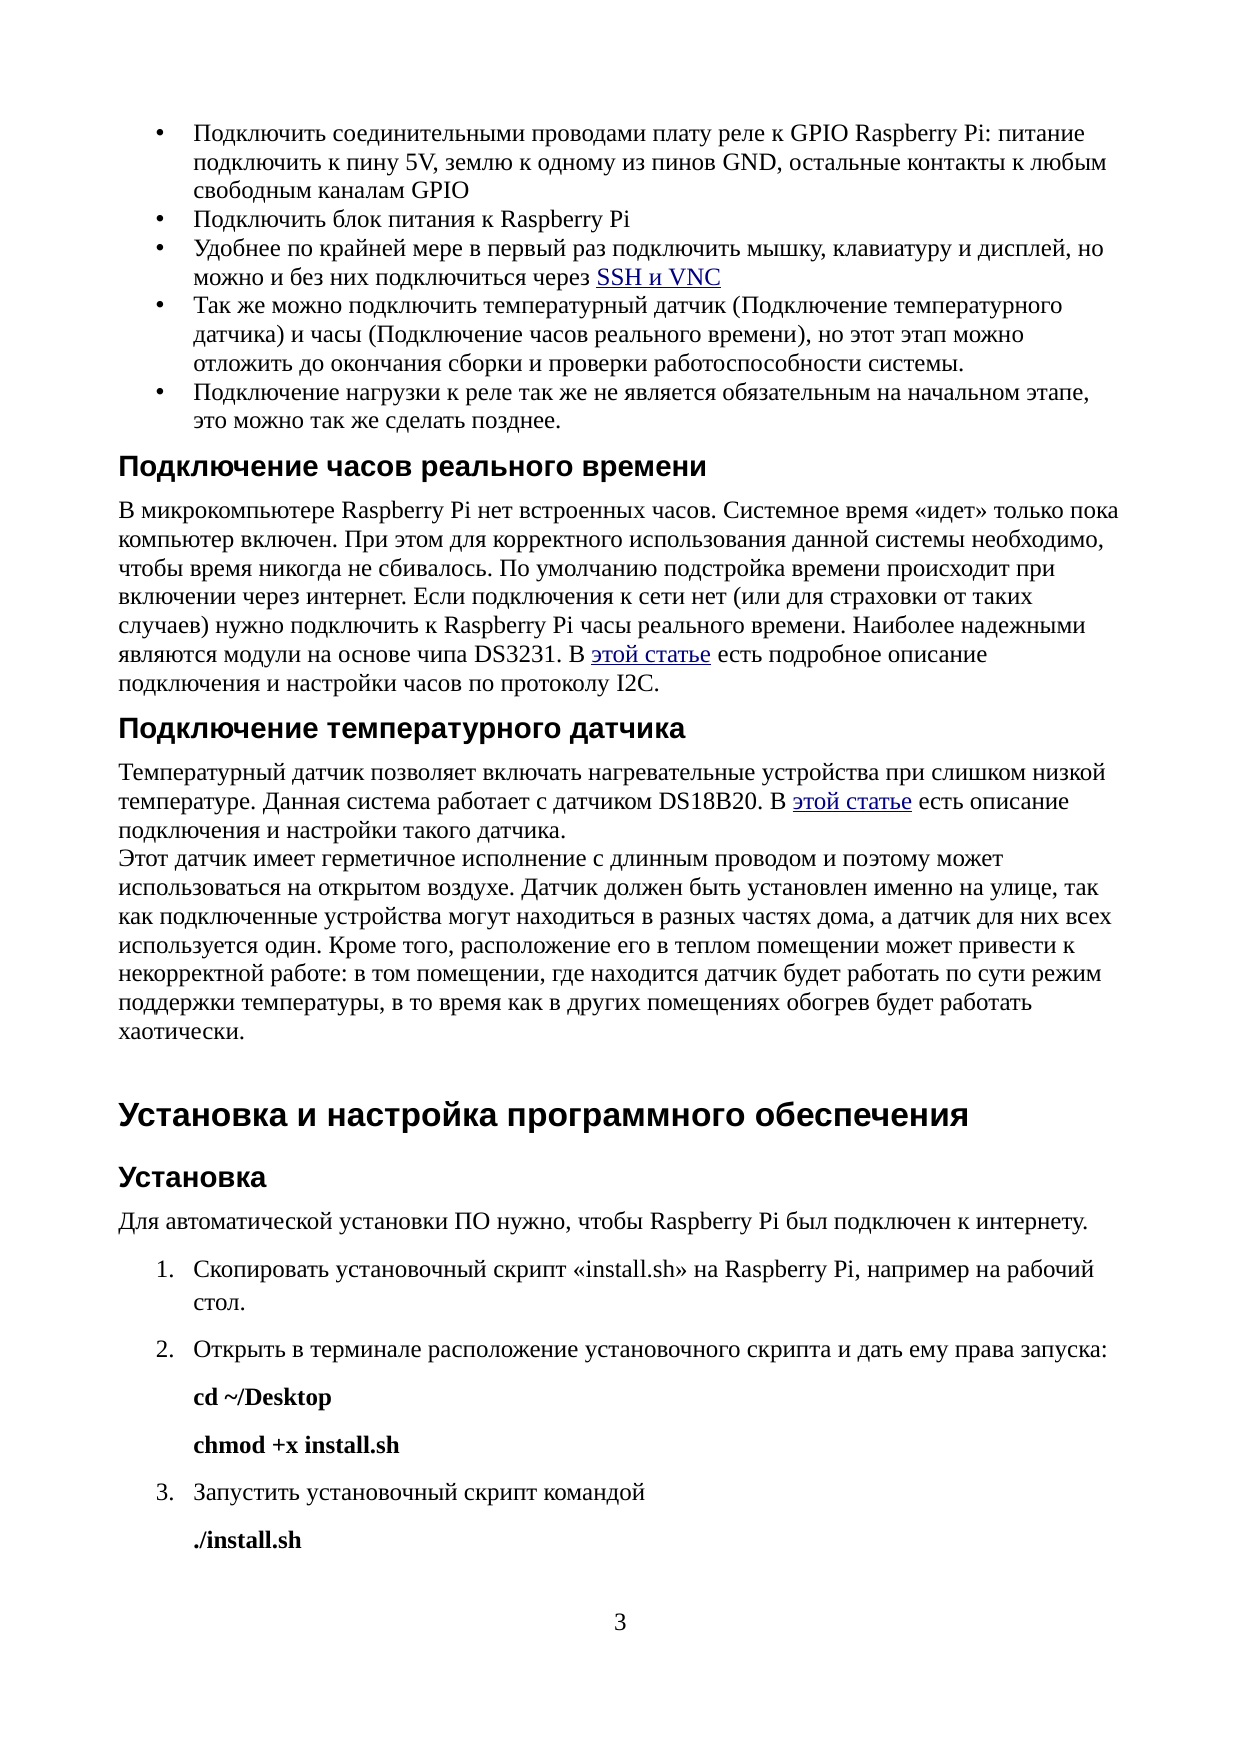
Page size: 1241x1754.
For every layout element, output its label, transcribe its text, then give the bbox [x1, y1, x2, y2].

list Открыть в терминале расположение установочного скрипта и дать ему права запуска: [156, 1334, 1122, 1363]
list Скопировать установочный скрипт «install.sh» на Raspberry Pi, например на рабочий стол. [156, 1254, 1122, 1316]
text Этот датчик имеет герметичное исполнение с длинным проводом и поэтому может использоваться на открытом воздухе. Датчик должен быть установлен именно на улице, так как подключенные устройства могут находиться в разных частях дома, а датчик для них всех используется один. Кроме того, расположение его в теплом помещении может привести к некорректной работе: в том помещении, где находится датчик будет работать по сути режим поддержки температуры, в то время как в других помещениях обогрев будет работать хаотически. [118, 843, 1122, 1045]
subtitle Установка и настройка программного обеспечения [118, 1094, 1122, 1133]
text В микрокомпьютере Raspberry Pi нет встроенных часов. Системное время «идет» только пока компьютер включен. При этом для корректного использования данной системы необходимо, чтобы время никогда не сбивалось. По умолчанию подстройка времени происходит при включении через интернет. Если подключения к сети нет (или для страховки от таких случаев) нужно подключить к Raspberry Pi часы реального времени. Наиболее надежными являются модули на основе чипа DS3231. В этой статье есть подробное описание подключения и настройки часов по протоколу I2C. [118, 495, 1122, 696]
text Для автоматической установки ПО нужно, чтобы Raspberry Pi был подключен к интернету. [118, 1206, 1122, 1235]
subtitle Подключение температурного датчика [118, 711, 1122, 745]
list Удобнее по крайней мере в первый раз подключить мышку, клавиатуру и дисплей, но можно и без них подключиться через SSH и VNC [156, 233, 1122, 291]
list Подключить блок питания к Raspberry Pi [156, 204, 1122, 233]
subtitle Установка [118, 1160, 1122, 1194]
list Так же можно подключить температурный датчик (Подключение температурного датчика) и часы (Подключение часов реального времени), но этот этап можно отложить до окончания сборки и проверки работоспособности системы. [156, 291, 1122, 377]
list cd ~/Desktop [156, 1382, 1122, 1411]
list ./install.sh [156, 1525, 1122, 1554]
text Температурный датчик позволяет включать нагревательные устройства при слишком низкой температуре. Данная система работает с датчиком DS18B20. В этой статье есть описание подключения и настройки такого датчика. [118, 757, 1122, 843]
list Подключить соединительными проводами плату реле к GPIO Raspberry Pi: питание подключить к пину 5V, землю к одному из пинов GND, остальные контакты к любым свободным каналам GPIO [156, 118, 1122, 204]
list Подключение нагрузки к реле так же не является обязательным на начальном этапе, это можно так же сделать позднее. [156, 377, 1122, 434]
subtitle Подключение часов реального времени [118, 449, 1122, 483]
list Запустить установочный скрипт командой [156, 1477, 1122, 1506]
list chmod +x install.sh [156, 1430, 1122, 1458]
